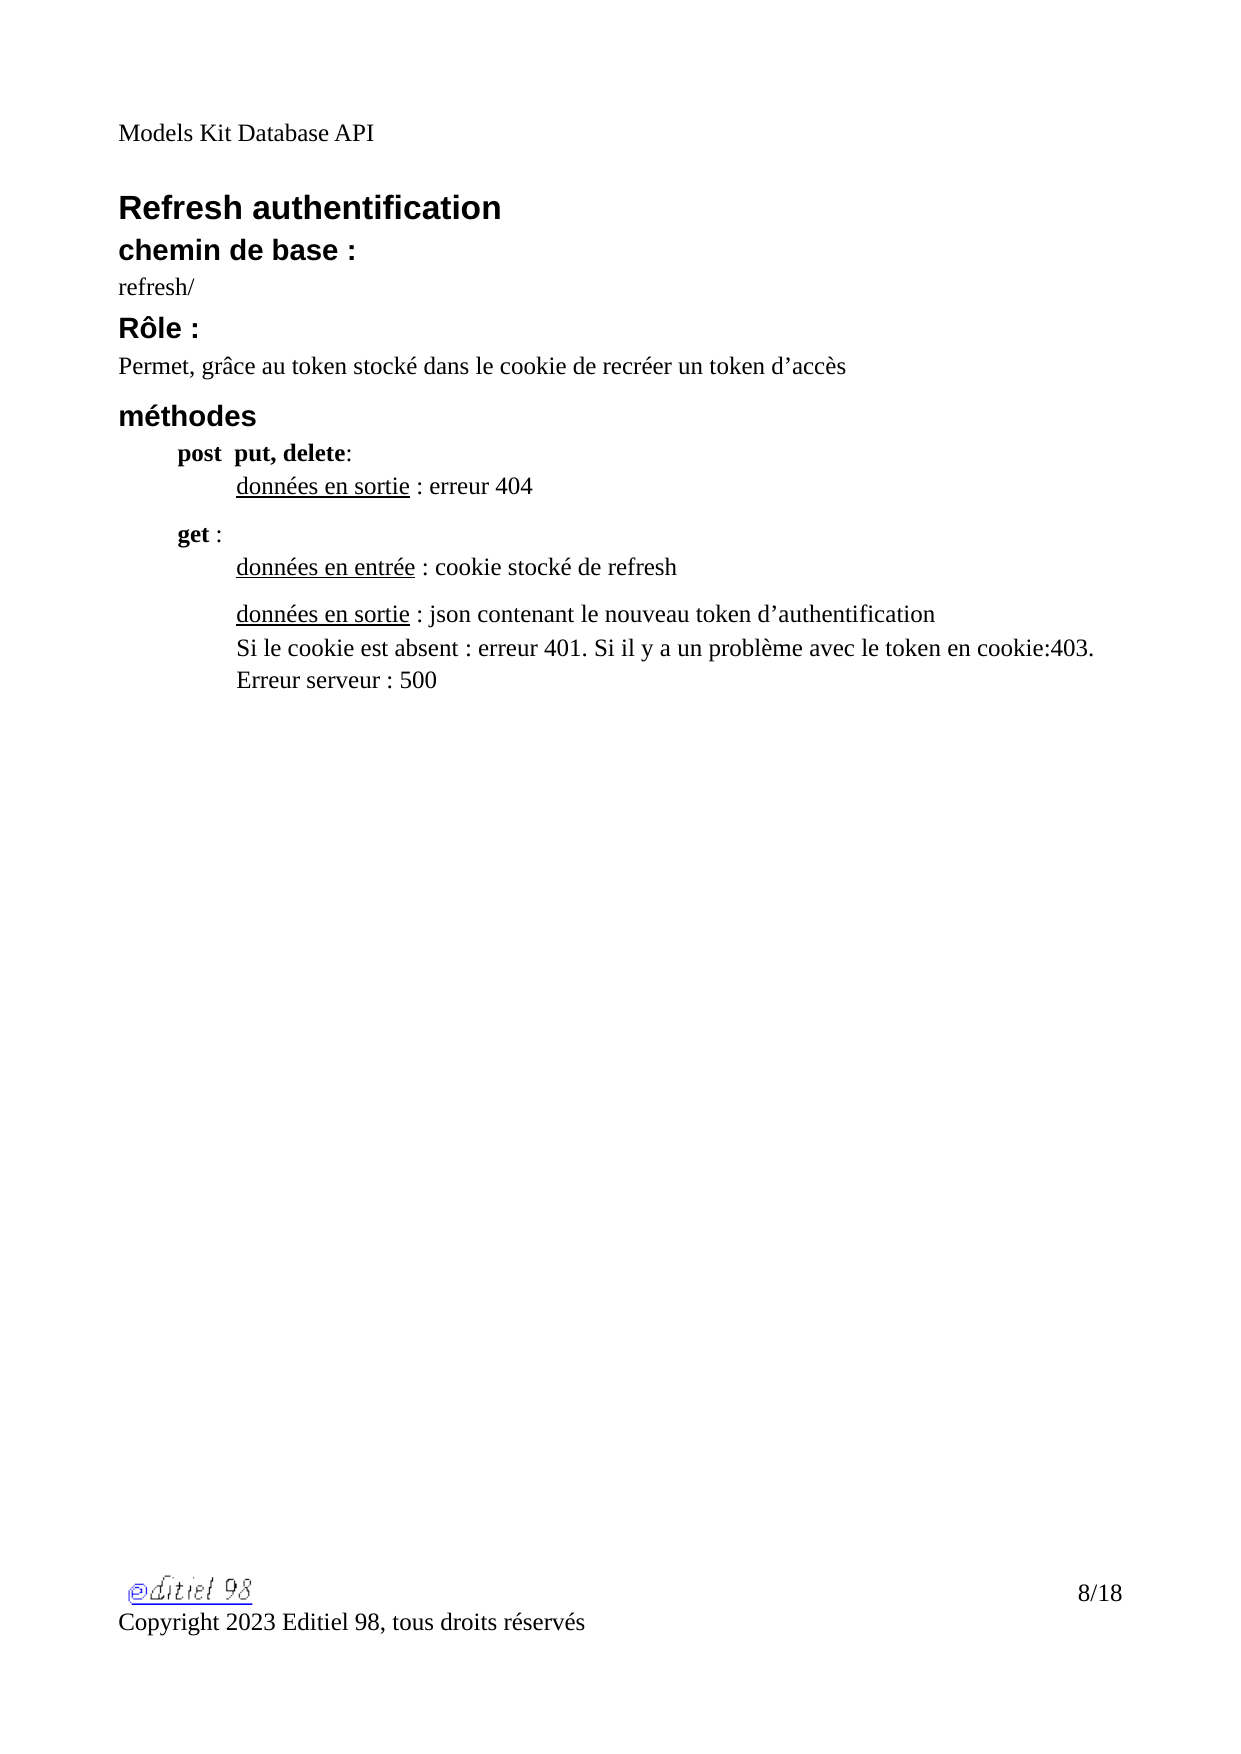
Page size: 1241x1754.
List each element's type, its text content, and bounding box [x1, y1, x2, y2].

text post put, delete: [118, 438, 1122, 467]
text refresh/ [118, 272, 1122, 301]
text Permet, grâce au token stocké dans le cookie de recréer un token d’accès [118, 351, 1122, 380]
text get : [118, 519, 1122, 548]
text Erreur serveur : 500 [118, 666, 1122, 694]
text Si le cookie est absent : erreur 401. Si il y a un problème avec le token en cookie:403. [118, 633, 1122, 661]
text données en entrée : cookie stocké de refresh [118, 552, 1122, 581]
picture [127, 1575, 253, 1605]
text données en sortie : erreur 404 [118, 471, 1122, 500]
subtitle Refresh authentification [118, 188, 1122, 227]
subtitle méthodes [118, 399, 1122, 432]
subtitle chemin de base : [118, 233, 1122, 266]
subtitle Rôle : [118, 311, 1122, 345]
text données en sortie : json contenant le nouveau token d’authentification [118, 599, 1122, 628]
